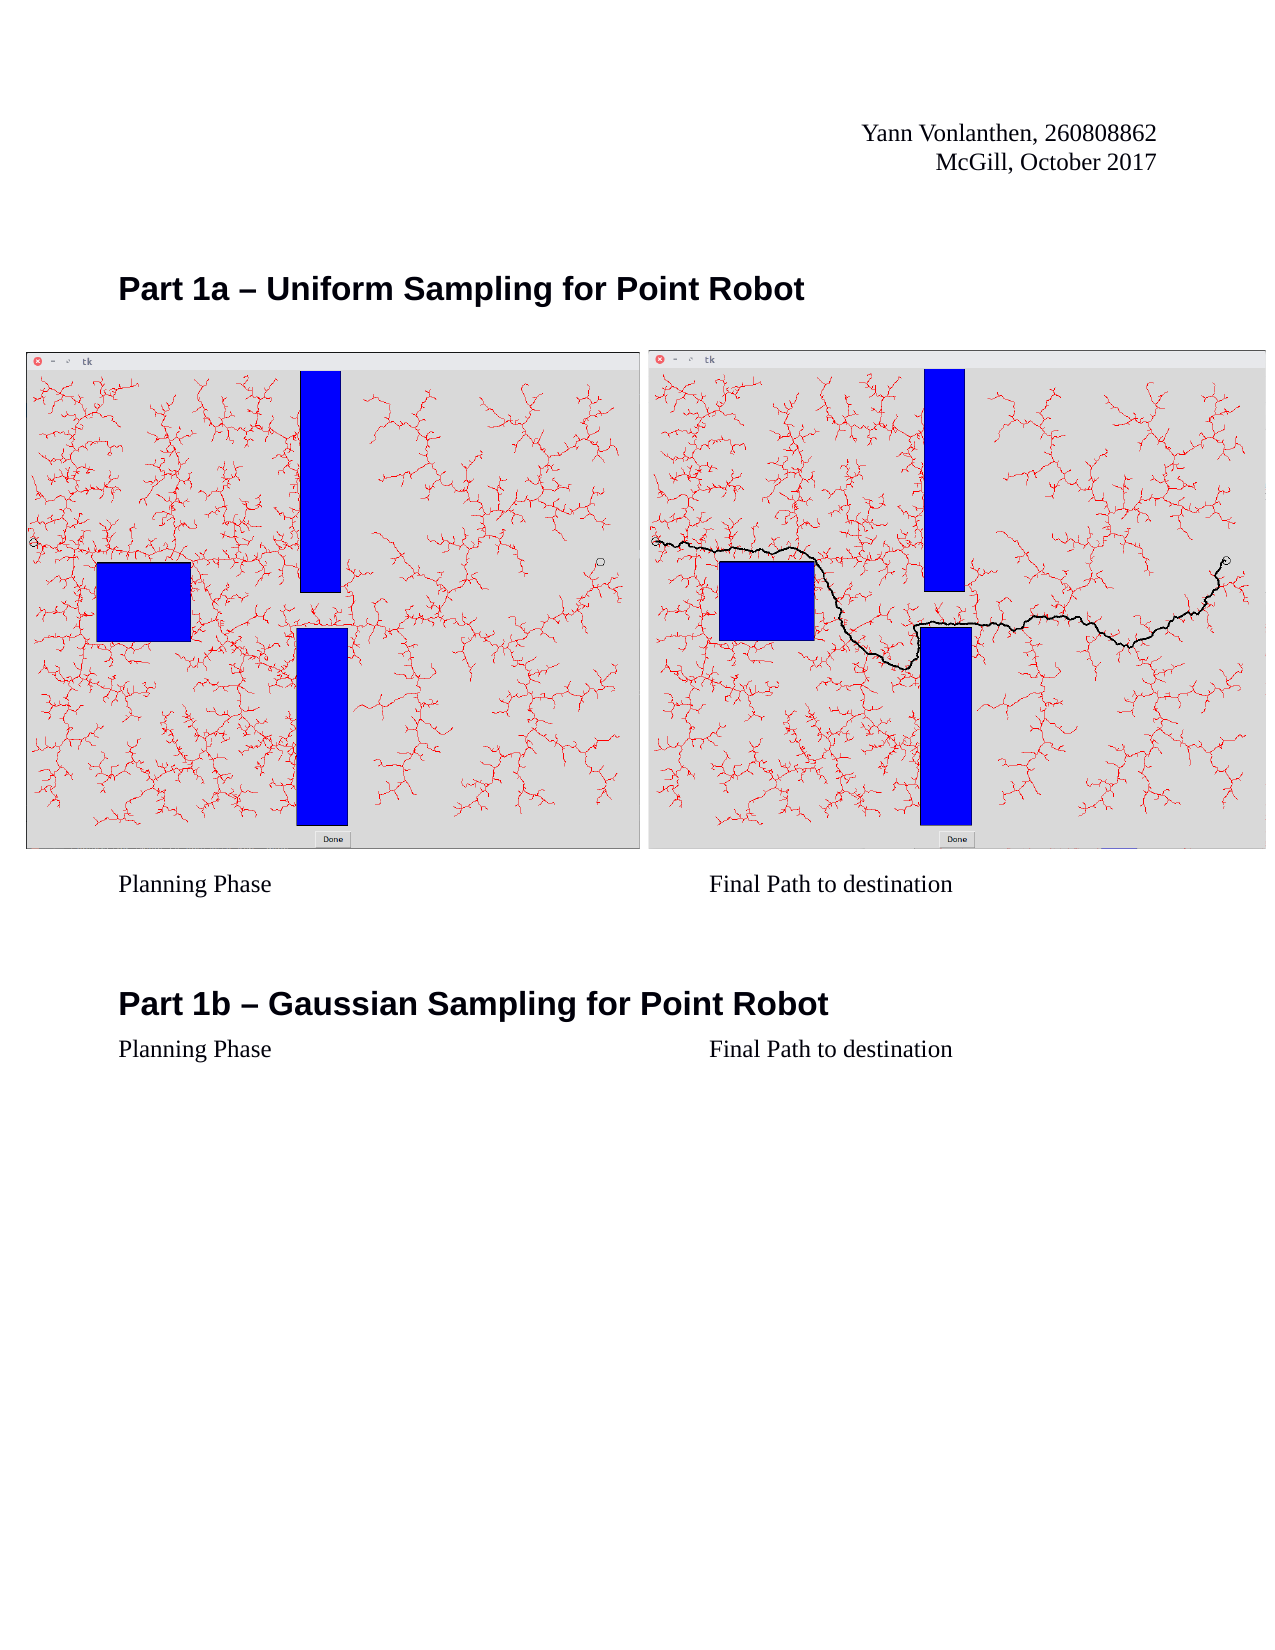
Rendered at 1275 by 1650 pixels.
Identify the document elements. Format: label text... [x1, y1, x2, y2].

subtitle Part 1a – Uniform Sampling for Point Robot [118, 269, 1157, 307]
subtitle Part 1b – Gaussian Sampling for Point Robot [118, 983, 1157, 1022]
text Planning Phase Final Path to destination [118, 1034, 1157, 1063]
text Planning Phase Final Path to destination [118, 369, 1157, 898]
picture [26, 352, 640, 849]
picture [648, 350, 1266, 849]
